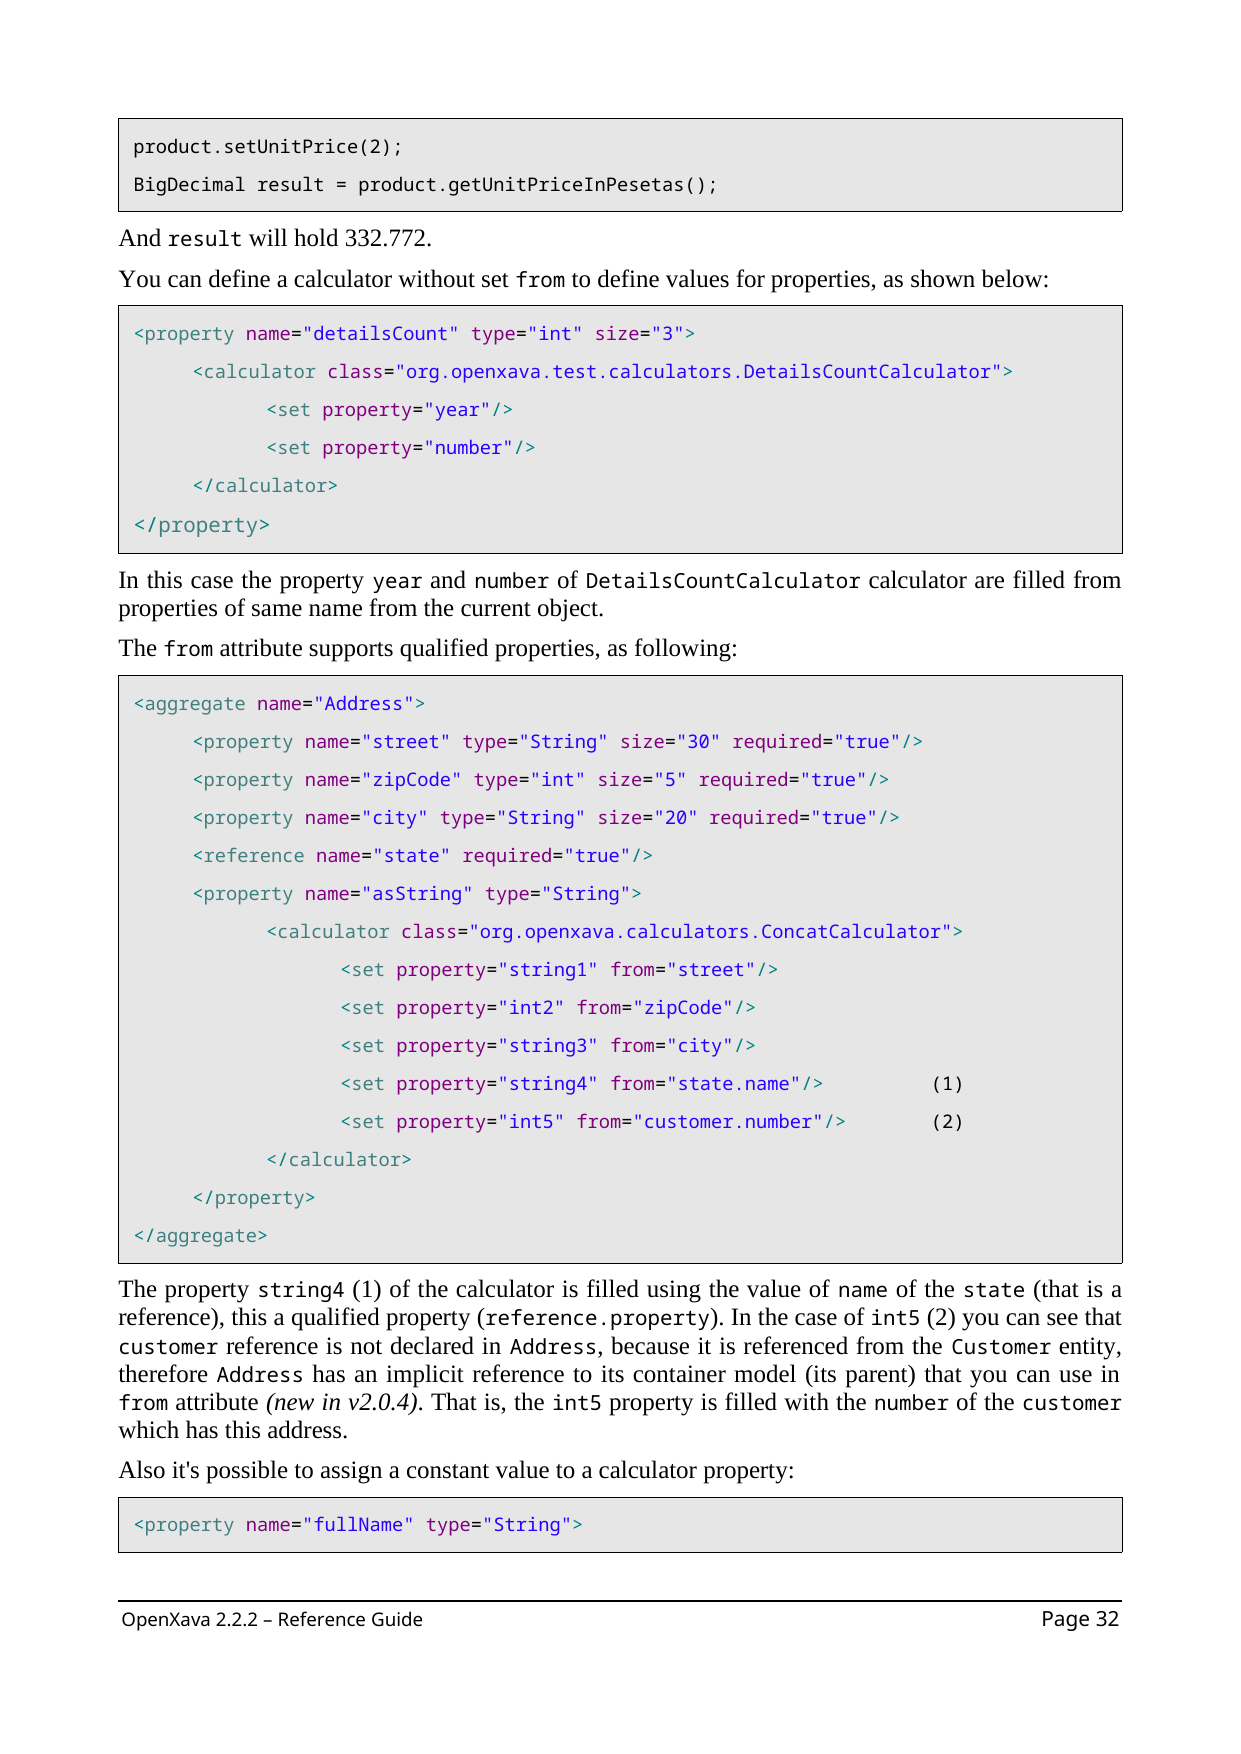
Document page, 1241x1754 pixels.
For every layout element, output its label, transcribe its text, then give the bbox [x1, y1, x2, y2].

text BigDecimal result = product.getUnitPriceInPesetas(); [119, 156, 1122, 211]
text <set property="number"/> [119, 419, 1122, 457]
text <property name="city" type="String" size="20" required="true"/> [119, 789, 1122, 827]
text <set property="string4" from="state.name"/> (1) [119, 1055, 1122, 1093]
text <calculator class="org.openxava.calculators.ConcatCalculator"> [119, 903, 1122, 941]
text Also it's possible to assign a constant value to a calculator property: [118, 1457, 1122, 1484]
text </aggregate> [119, 1207, 1122, 1263]
text <set property="string1" from="street"/> [119, 941, 1122, 979]
text <property name="zipCode" type="int" size="5" required="true"/> [119, 751, 1122, 789]
text </property> [119, 496, 1122, 553]
text product.setUnitPrice(2); [119, 119, 1122, 156]
text <property name="asString" type="String"> [119, 865, 1122, 903]
text You can define a calculator without set from to define values for properties, as shown below: [118, 265, 1122, 293]
text <aggregate name="Address"> [119, 676, 1122, 713]
text </calculator> [119, 457, 1122, 496]
text In this case the property year and number of DetailsCountCalculator calculator are filled from properties of same name from the current object. [118, 566, 1122, 622]
text </calculator> [119, 1131, 1122, 1169]
text <property name="detailsCount" type="int" size="3"> [119, 306, 1122, 343]
text <set property="int5" from="customer.number"/> (2) [119, 1093, 1122, 1131]
text <property name="fullName" type="String"> [119, 1498, 1122, 1552]
text The from attribute supports qualified properties, as following: [118, 634, 1122, 663]
text </property> [119, 1169, 1122, 1207]
text <calculator class="org.openxava.test.calculators.DetailsCountCalculator"> [119, 343, 1122, 381]
text <reference name="state" required="true"/> [119, 827, 1122, 865]
text <property name="street" type="String" size="30" required="true"/> [119, 713, 1122, 751]
text <set property="year"/> [119, 381, 1122, 419]
text <set property="int2" from="zipCode"/> [119, 979, 1122, 1017]
text <set property="string3" from="city"/> [119, 1017, 1122, 1055]
text The property string4 (1) of the calculator is filled using the value of name of the state (that is a reference), this a qualified property (reference.property). In the case of int5 (2) you can see that customer reference is not declared in Address, because it is referenced from the Customer entity, therefore Address has an implicit reference to its container model (its parent) that you can use in from attribute (new in v2.0.4). That is, the int5 property is filled with the number of the customer which has this address. [118, 1275, 1122, 1444]
text And result will hold 332.772. [118, 224, 1122, 252]
